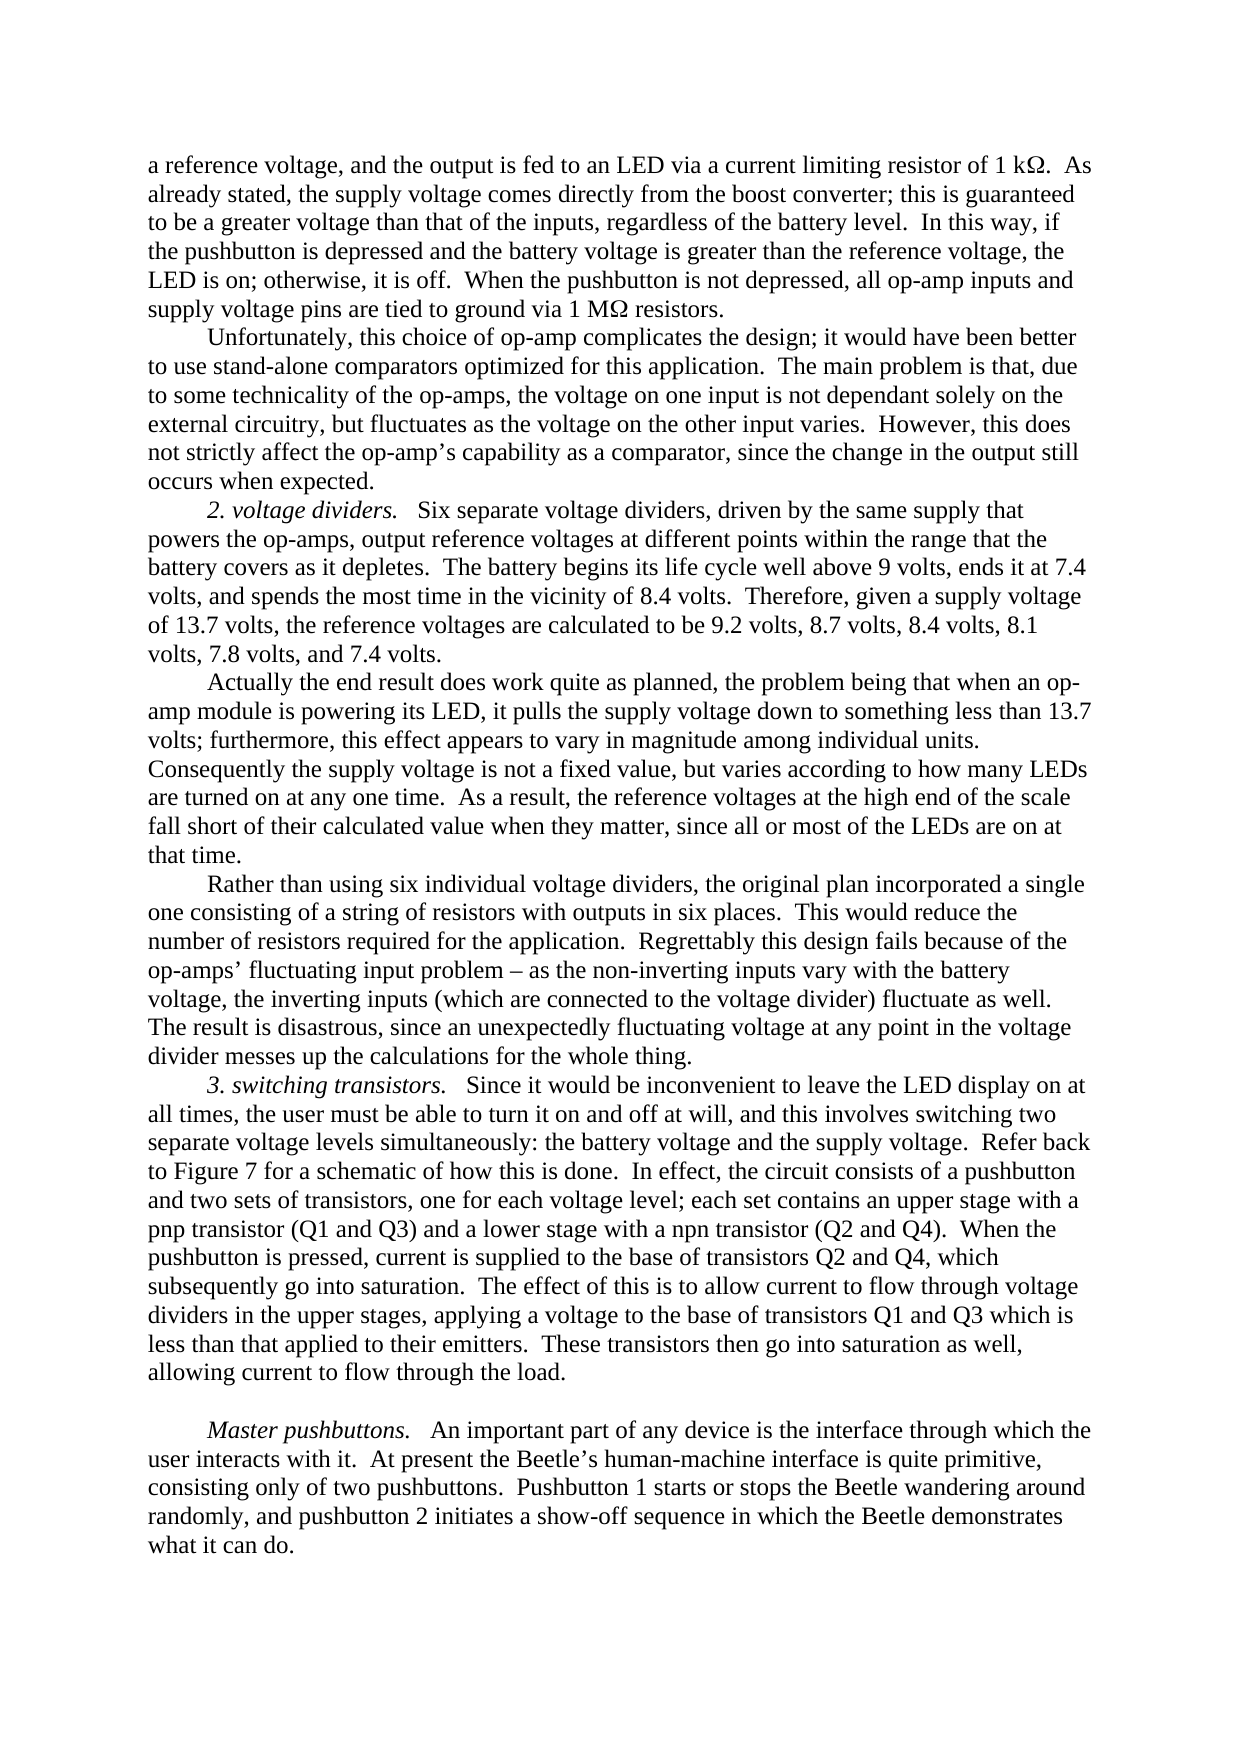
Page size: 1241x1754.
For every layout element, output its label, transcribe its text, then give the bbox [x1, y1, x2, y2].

text Master pushbuttons. An important part of any device is the interface through which the user interacts with it. At present the Beetle’s human-machine interface is quite primitive, consisting only of two pushbuttons. Pushbutton 1 starts or stops the Beetle wandering around randomly, and pushbutton 2 initiates a show-off sequence in which the Beetle demonstrates what it can do. [148, 1415, 1092, 1559]
text a reference voltage, and the output is fed to an LED via a current limiting resistor of 1 k. As already stated, the supply voltage comes directly from the boost converter; this is guaranteed to be a greater voltage than that of the inputs, regardless of the battery level. In this way, if the pushbutton is depressed and the battery voltage is greater than the reference voltage, the LED is on; otherwise, it is off. When the pushbutton is not depressed, all op-amp inputs and supply voltage pins are tied to ground via 1 M resistors. [148, 150, 1092, 322]
text Actually the end result does work quite as planned, the problem being that when an op-amp module is powering its LED, it pulls the supply voltage down to something less than 13.7 volts; furthermore, this effect appears to vary in magnitude among individual units. Consequently the supply voltage is not a fixed value, but varies according to how many LEDs are turned on at any one time. As a result, the reference voltages at the high end of the scale fall short of their calculated value when they matter, since all or most of the LEDs are on at that time. [148, 667, 1092, 869]
text Unfortunately, this choice of op-amp complicates the design; it would have been better to use stand-alone comparators optimized for this application. The main problem is that, due to some technicality of the op-amps, the voltage on one input is not dependant solely on the external circuitry, but fluctuates as the voltage on the other input varies. However, this does not strictly affect the op-amp’s capability as a comparator, since the change in the output still occurs when expected. [148, 322, 1092, 495]
text Rather than using six individual voltage dividers, the original plan incorporated a single one consisting of a string of resistors with outputs in six places. This would reduce the number of resistors required for the application. Regrettably this design fails because of the op-amps’ fluctuating input problem – as the non-inverting inputs vary with the battery voltage, the inverting inputs (which are connected to the voltage divider) fluctuate as well. The result is disastrous, since an unexpectedly fluctuating voltage at any point in the voltage divider messes up the calculations for the whole thing. [148, 869, 1092, 1070]
text 3. switching transistors. Since it would be inconvenient to leave the LED display on at all times, the user must be able to turn it on and off at will, and this involves switching two separate voltage levels simultaneously: the battery voltage and the supply voltage. Refer back to Figure 7 for a schematic of how this is done. In effect, the circuit consists of a pushbutton and two sets of transistors, one for each voltage level; each set contains an upper stage with a pnp transistor (Q1 and Q3) and a lower stage with a npn transistor (Q2 and Q4). When the pushbutton is pressed, current is supplied to the base of transistors Q2 and Q4, which subsequently go into saturation. The effect of this is to allow current to flow through voltage dividers in the upper stages, applying a voltage to the base of transistors Q1 and Q3 which is less than that applied to their emitters. These transistors then go into saturation as well, allowing current to flow through the load. [148, 1070, 1092, 1386]
text 2. voltage dividers. Six separate voltage dividers, driven by the same supply that powers the op-amps, output reference voltages at different points within the range that the battery covers as it depletes. The battery begins its life cycle well above 9 volts, ends it at 7.4 volts, and spends the most time in the vicinity of 8.4 volts. Therefore, given a supply voltage of 13.7 volts, the reference voltages are calculated to be 9.2 volts, 8.7 volts, 8.4 volts, 8.1 volts, 7.8 volts, and 7.4 volts. [148, 495, 1092, 667]
